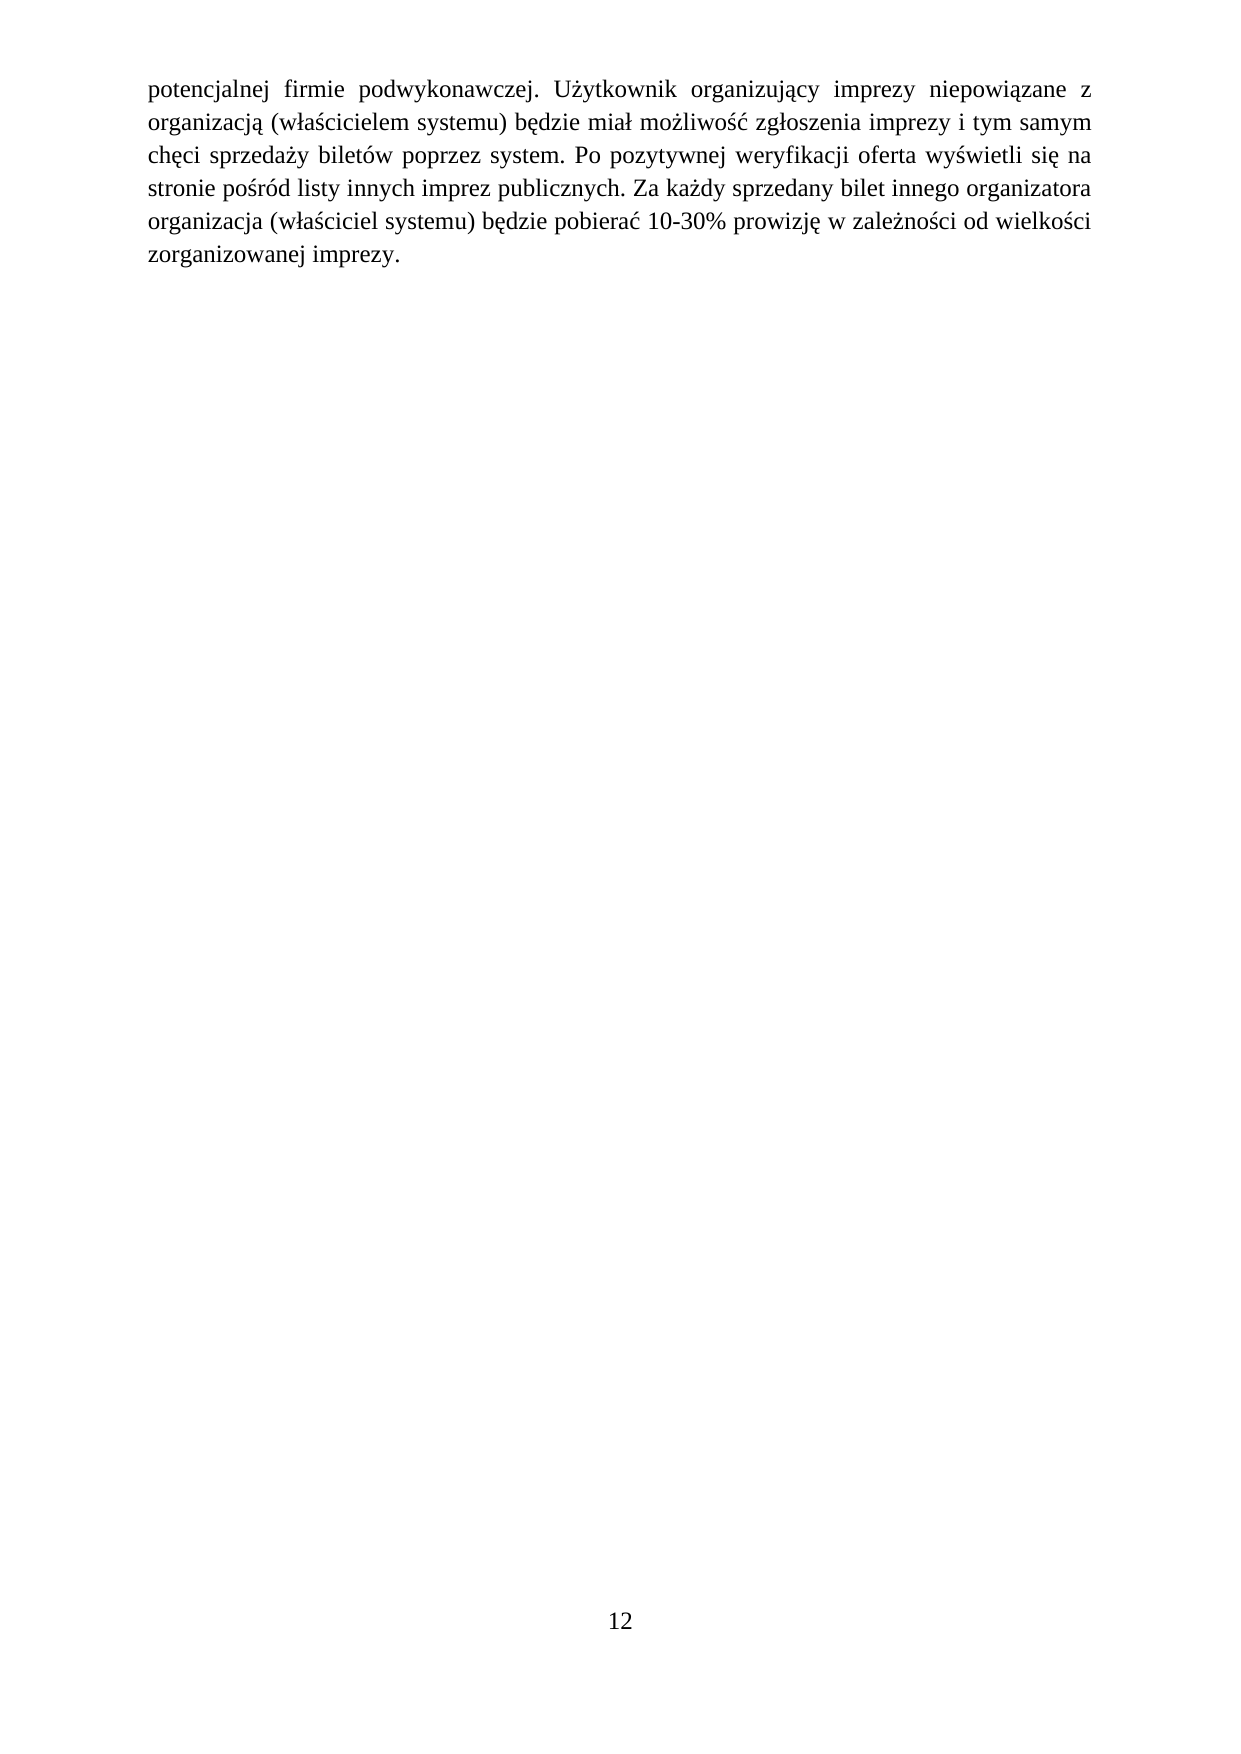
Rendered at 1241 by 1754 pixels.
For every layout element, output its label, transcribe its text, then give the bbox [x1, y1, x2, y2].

text potencjalnej firmie podwykonawczej. Użytkownik organizujący imprezy niepowiązane z organizacją (właścicielem systemu) będzie miał możliwość zgłoszenia imprezy i tym samym chęci sprzedaży biletów poprzez system. Po pozytywnej weryfikacji oferta wyświetli się na stronie pośród listy innych imprez publicznych. Za każdy sprzedany bilet innego organizatora organizacja (właściciel systemu) będzie pobierać 10-30% prowizję w zależności od wielkości zorganizowanej imprezy. [148, 74, 1093, 268]
